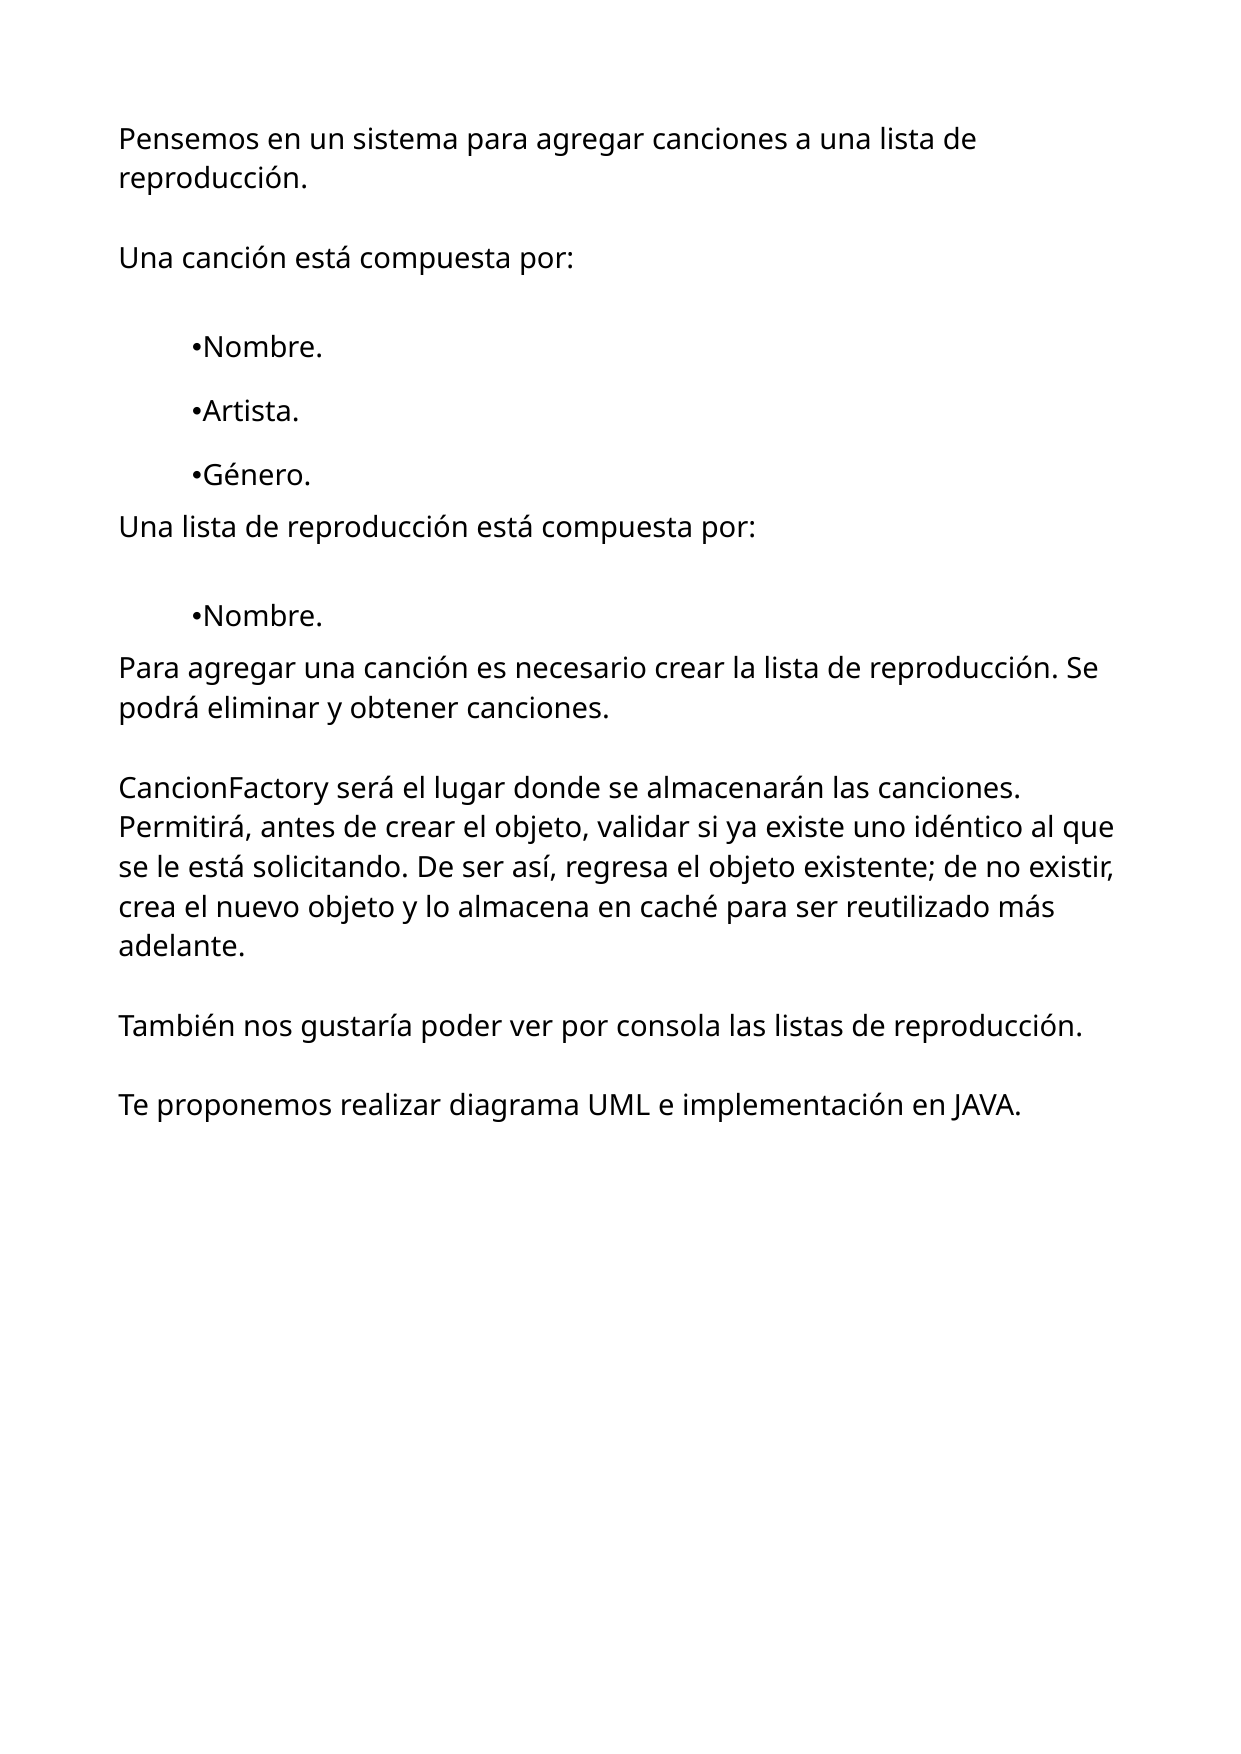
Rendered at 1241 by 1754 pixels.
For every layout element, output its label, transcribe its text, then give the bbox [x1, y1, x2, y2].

text Una lista de reproducción está compuesta por: [118, 507, 1122, 546]
list Género. [118, 442, 1122, 494]
text Para agregar una canción es necesario crear la lista de reproducción. Se podrá eliminar y obtener canciones. CancionFactory será el lugar donde se almacenarán las canciones. Permitirá, antes de crear el objeto, validar si ya existe uno idéntico al que se le está solicitando. De ser así, regresa el objeto existente; de no existir, crea el nuevo objeto y lo almacena en caché para ser reutilizado más adelante. También nos gustaría poder ver por consola las listas de reproducción. Te proponemos realizar diagrama UML e implementación en JAVA. [118, 648, 1122, 1124]
list Nombre. [118, 584, 1122, 635]
text Pensemos en un sistema para agregar canciones a una lista de reproducción. Una canción está compuesta por: [118, 118, 1122, 277]
list Artista. [118, 378, 1122, 430]
list Nombre. [118, 314, 1122, 366]
